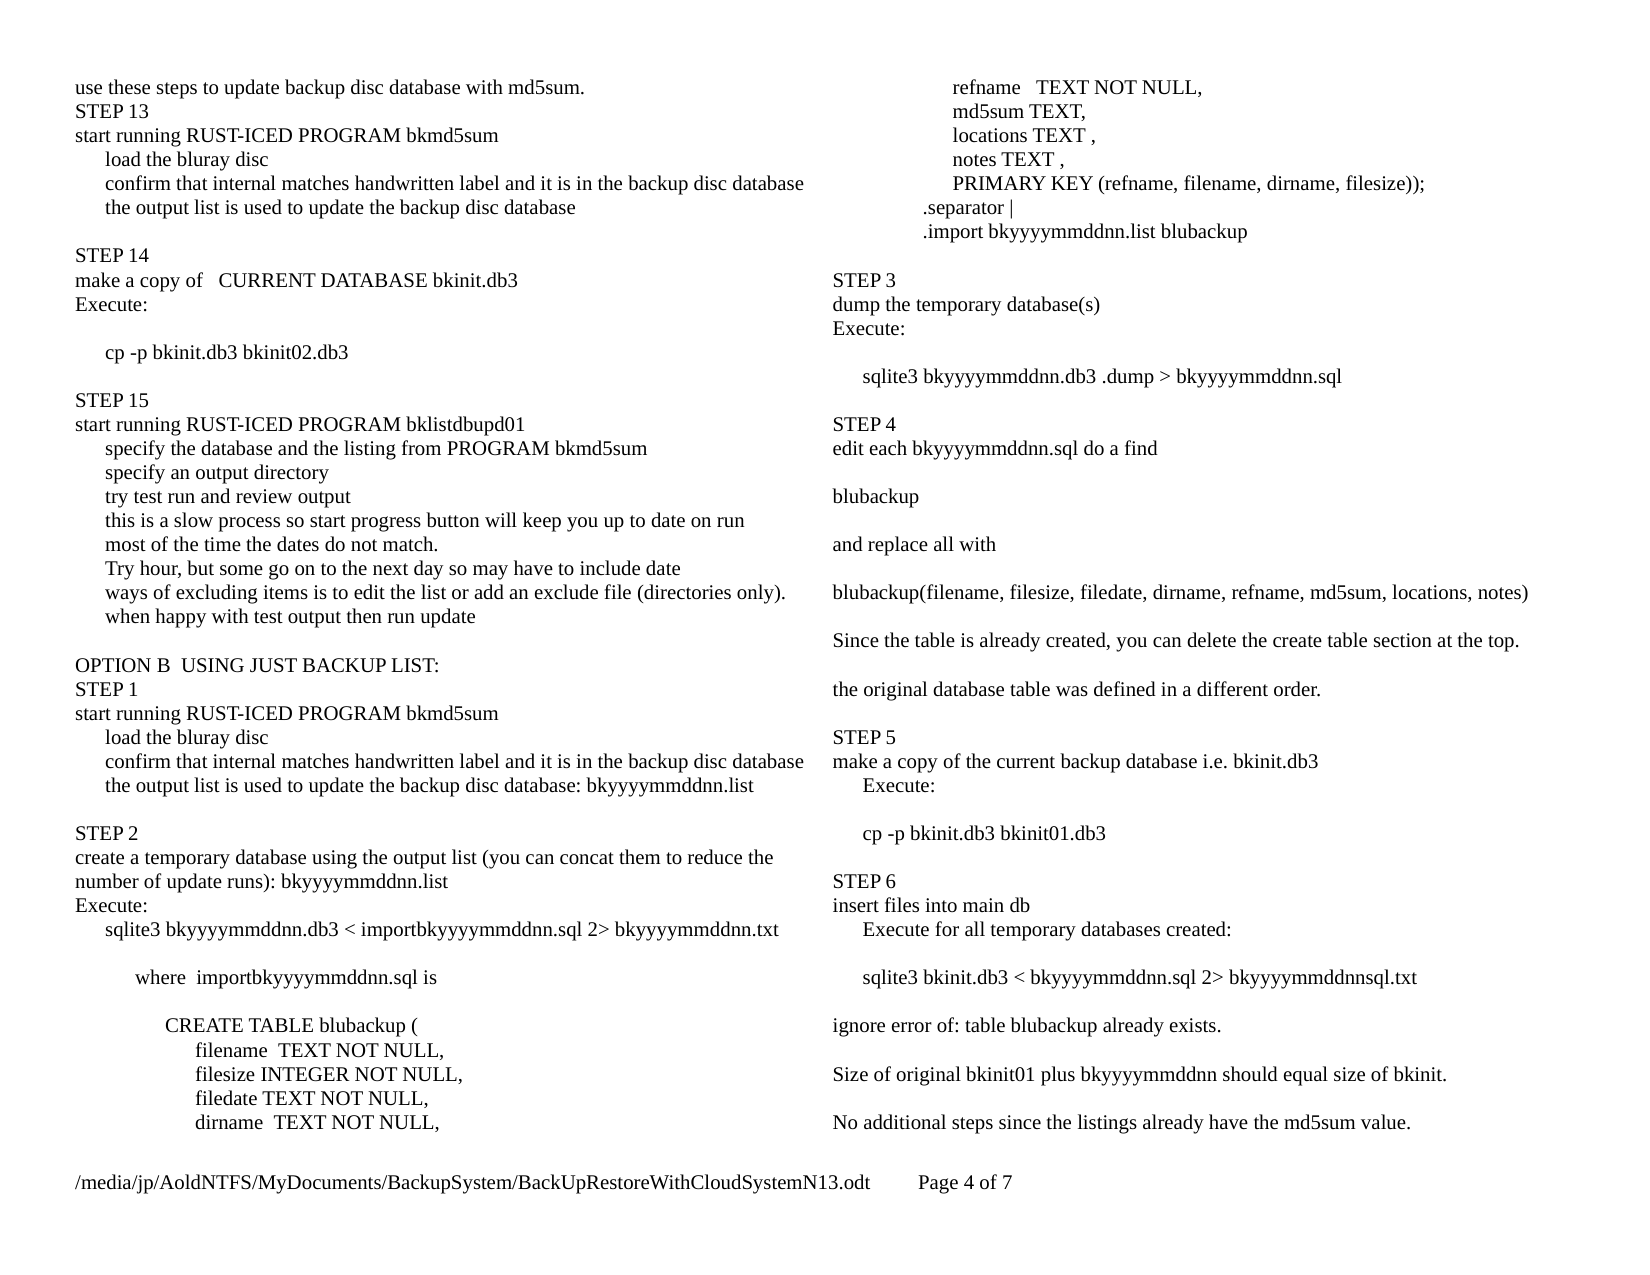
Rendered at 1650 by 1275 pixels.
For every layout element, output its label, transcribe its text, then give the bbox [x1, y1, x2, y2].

text Try hour, but some go on to the next day so may have to include date [75, 556, 817, 580]
text refname TEXT NOT NULL, [832, 75, 1575, 99]
text STEP 2 [75, 821, 817, 845]
text Execute: [832, 316, 1575, 340]
text create a temporary database using the output list (you can concat them to reduce the number of update runs): bkyyyymmddnn.list [75, 845, 817, 893]
text STEP 4 [832, 412, 1575, 436]
text STEP 6 [832, 869, 1575, 893]
text STEP 5 [832, 725, 1575, 749]
text cp -p bkinit.db3 bkinit02.db3 [75, 340, 817, 364]
text No additional steps since the listings already have the md5sum value. [832, 1110, 1575, 1134]
text start running RUST-ICED PROGRAM bklistdbupd01 [75, 412, 817, 436]
text Execute for all temporary databases created: [832, 917, 1575, 941]
text make a copy of CURRENT DATABASE bkinit.db3 [75, 267, 817, 292]
text most of the time the dates do not match. [75, 532, 817, 556]
text DUMP THE Temporary database(s) [832, 292, 1575, 316]
text CREATE TABLE blubackup ( [75, 1013, 817, 1037]
text Execute: [832, 773, 1575, 797]
text sqlite3 bkyyyymmddnn.db3 .dump > bkyyyymmddnn.sql [832, 364, 1575, 388]
text make a copy of the current backup database i.e. bkinit.db3 [832, 749, 1575, 773]
text this is a slow process so start progress button will keep you up to date on run [75, 508, 817, 532]
text where importbkyyyymmddnn.sql is [75, 965, 817, 989]
text STEP 14 [75, 243, 817, 267]
text confirm that internal matches handwritten label and it is in the backup disc database [75, 749, 817, 773]
text STEP 1 [75, 677, 817, 701]
text .import bkyyyymmddnn.list blubackup [832, 219, 1575, 243]
text dirname TEXT NOT NULL, [75, 1110, 817, 1134]
text filedate TEXT NOT NULL, [75, 1086, 817, 1110]
text the output list is used to update the backup disc database: bkyyyymmddnn.list [75, 773, 817, 797]
text the original database table was defined in a different order. [832, 677, 1575, 701]
text PRIMARY KEY (refname, filename, dirname, filesize)); [832, 171, 1575, 195]
text notes TEXT , [832, 147, 1575, 171]
text confirm that internal matches handwritten label and it is in the backup disc database [75, 171, 817, 195]
text when happy with test output then run update [75, 604, 817, 628]
text blubackup(filename, filesize, filedate, dirname, refname, md5sum, locations, notes) [832, 580, 1575, 604]
text OPTION B USING JUST BACKUP LIST: [75, 652, 817, 677]
text try test run and review output [75, 484, 817, 508]
text edit each bkyyyymmddnn.sql do a find [832, 436, 1575, 460]
text use these steps to update backup disc database with md5sum. [75, 75, 817, 99]
text sqlite3 bkyyyymmddnn.db3 < importbkyyyymmddnn.sql 2> bkyyyymmddnn.txt [75, 917, 817, 941]
text start running RUST-ICED PROGRAM bkmd5sum [75, 123, 817, 147]
text locations TEXT , [832, 123, 1575, 147]
text cp -p bkinit.db3 bkinit01.db3 [832, 821, 1575, 845]
text STEP 3 [832, 267, 1575, 292]
text ignore error of: table blubackup already exists. [832, 1013, 1575, 1037]
text load the bluray disc [75, 147, 817, 171]
text the output list is used to update the backup disc database [75, 195, 817, 219]
text specify an output directory [75, 460, 817, 484]
text Execute: [75, 893, 817, 917]
text Size of original bkinit01 plus bkyyyymmddnn should equal size of bkinit. [832, 1062, 1575, 1086]
text STEP 13 [75, 99, 817, 123]
text load the bluray disc [75, 725, 817, 749]
text specify the database and the listing from PROGRAM bkmd5sum [75, 436, 817, 460]
text and replace all with [832, 532, 1575, 556]
text STEP 15 [75, 388, 817, 412]
text start running RUST-ICED PROGRAM bkmd5sum [75, 701, 817, 725]
text filesize INTEGER NOT NULL, [75, 1062, 817, 1086]
text Execute: [75, 292, 817, 316]
text .separator | [832, 195, 1575, 219]
text blubackup [832, 484, 1575, 508]
text md5sum TEXT, [832, 99, 1575, 123]
text insert files into main db [832, 893, 1575, 917]
text sqlite3 bkinit.db3 < bkyyyymmddnn.sql 2> bkyyyymmddnnsql.txt [832, 965, 1575, 989]
text filename TEXT NOT NULL, [75, 1037, 817, 1062]
text ways of excluding items is to edit the list or add an exclude file (directories only). [75, 580, 817, 604]
text Since the table is already created, you can delete the create table section at the top. [832, 628, 1575, 652]
